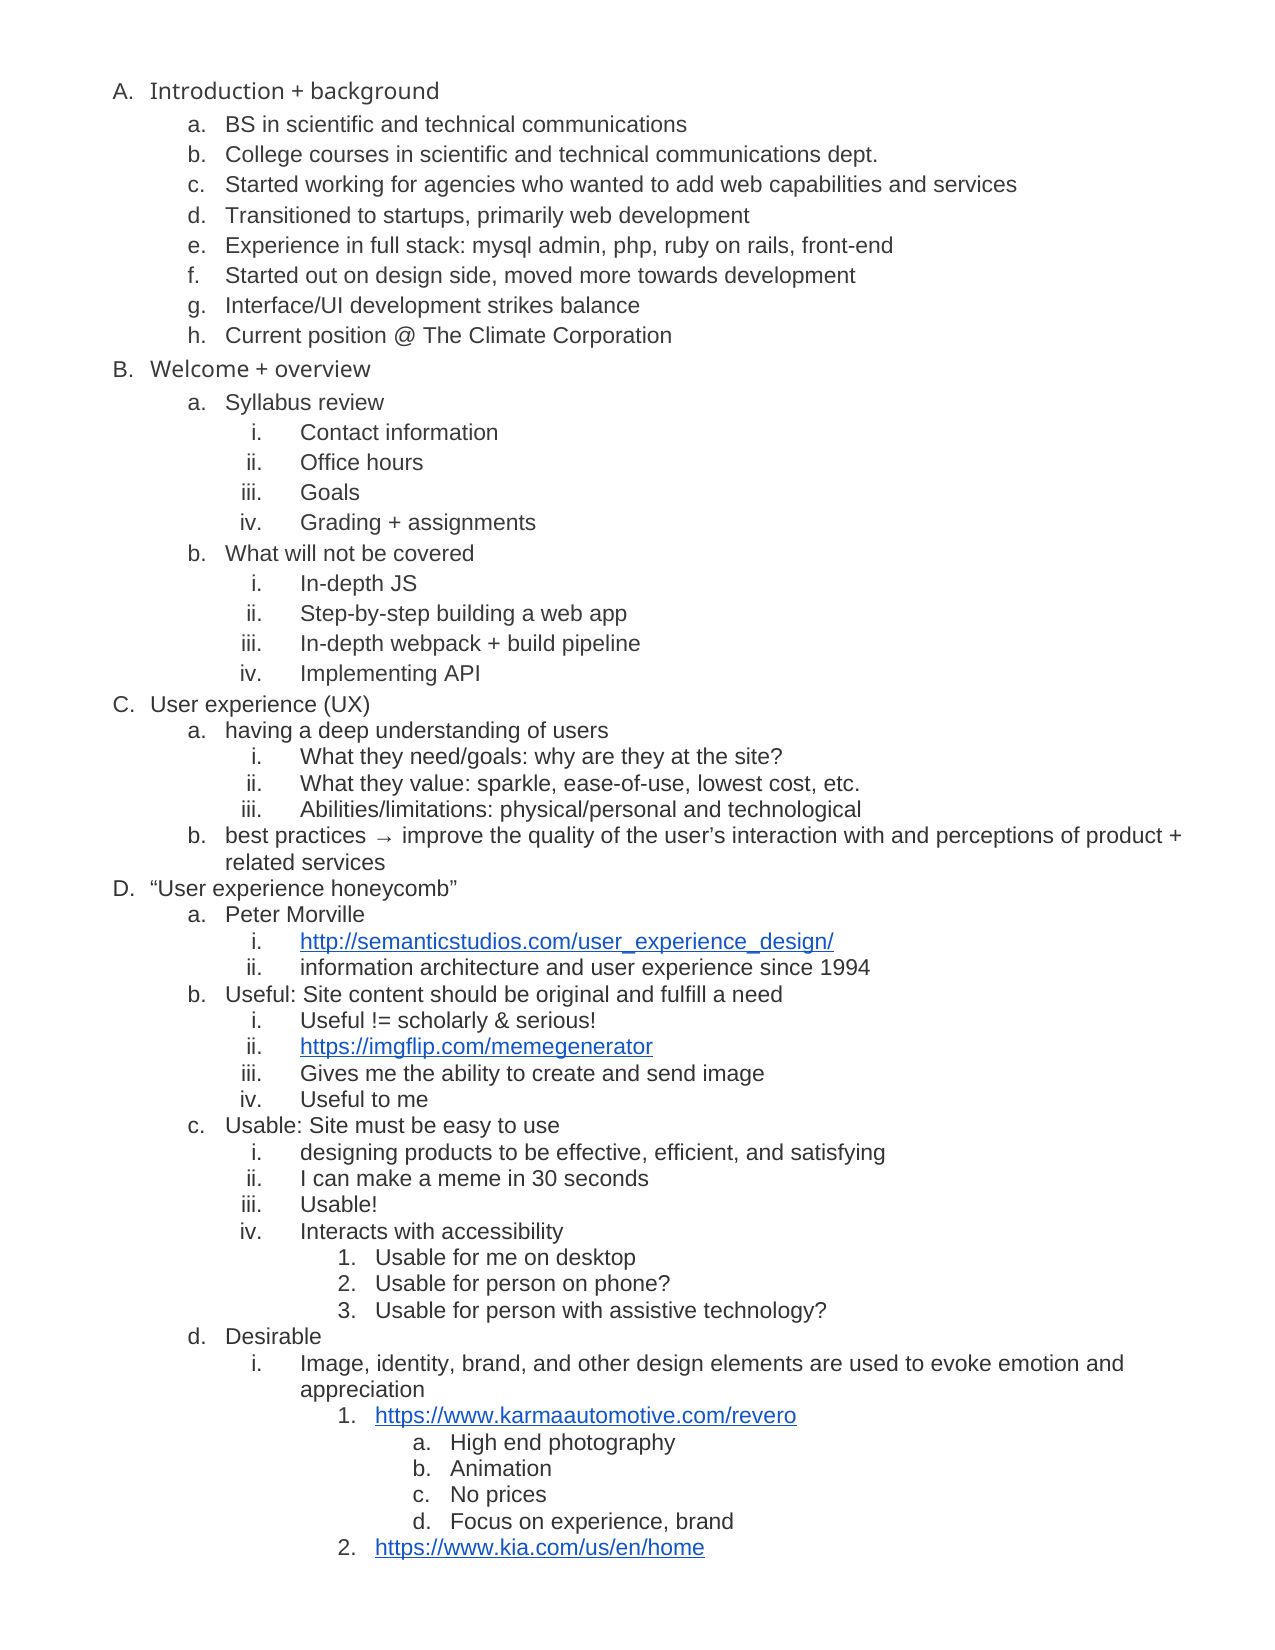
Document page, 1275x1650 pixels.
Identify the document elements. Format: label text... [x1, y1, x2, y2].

list Focus on experience, brand [412, 1508, 1200, 1534]
list In-depth webpack + build pipeline [262, 630, 1200, 657]
list Started out on design side, moved more towards development [187, 262, 1200, 288]
list What they value: sparkle, ease-of-use, lowest cost, etc. [262, 770, 1200, 796]
list Useful != scholarly & serious! [262, 1007, 1200, 1033]
list having a deep understanding of users [187, 717, 1200, 743]
list Image, identity, brand, and other design elements are used to evoke emotion and appreciation [262, 1349, 1200, 1402]
list Abilities/limitations: physical/personal and technological [262, 796, 1200, 822]
list Transitioned to startups, primarily web development [187, 202, 1200, 228]
list Peter Morville [187, 901, 1200, 928]
list https://www.karmaautomotive.com/revero [337, 1402, 1200, 1428]
list What they need/goals: why are they at the site? [262, 743, 1200, 770]
list Useful: Site content should be original and fulfill a need [187, 981, 1200, 1007]
list Step-by-step building a web app [262, 600, 1200, 626]
list Experience in full stack: mysql admin, php, ruby on rails, front-end [187, 232, 1200, 258]
list BS in scientific and technical communications [187, 111, 1200, 137]
list Office hours [262, 449, 1200, 475]
list In-depth JS [262, 570, 1200, 596]
list http://semanticstudios.com/user_experience_design/ [262, 928, 1200, 954]
list I can make a meme in 30 seconds [262, 1165, 1200, 1191]
list Usable for me on desktop [337, 1244, 1200, 1270]
list information architecture and user experience since 1994 [262, 954, 1200, 981]
list Interacts with accessibility [262, 1218, 1200, 1244]
list Usable for person on phone? [337, 1270, 1200, 1297]
list Current position @ The Climate Corporation [187, 322, 1200, 349]
list “User experience honeycomb” [112, 875, 1200, 901]
list Usable: Site must be easy to use [187, 1112, 1200, 1139]
list Syllabus review [187, 388, 1200, 415]
list https://www.kia.com/us/en/home [337, 1534, 1200, 1560]
list User experience (UX) [112, 691, 1200, 717]
list designing products to be effective, efficient, and satisfying [262, 1139, 1200, 1165]
list https://imgflip.com/memegenerator [262, 1033, 1200, 1059]
list Goals [262, 479, 1200, 506]
list High end photography [412, 1428, 1200, 1455]
list Started working for agencies who wanted to add web capabilities and services [187, 171, 1200, 198]
list Welcome + overview [112, 353, 1200, 384]
list best practices → improve the quality of the user’s interaction with and perceptions of product + related services [187, 822, 1200, 875]
list No prices [412, 1481, 1200, 1508]
list Usable! [262, 1191, 1200, 1218]
list Usable for person with assistive technology? [337, 1297, 1200, 1323]
list Interface/UI development strikes balance [187, 292, 1200, 318]
list Implementing API [262, 660, 1200, 687]
list Grading + assignments [262, 509, 1200, 536]
list Desirable [187, 1323, 1200, 1349]
list Contact information [262, 419, 1200, 445]
list Introduction + background [112, 75, 1200, 106]
list Animation [412, 1455, 1200, 1481]
list Useful to me [262, 1086, 1200, 1112]
list What will not be covered [187, 539, 1200, 566]
list College courses in scientific and technical communications dept. [187, 141, 1200, 167]
list Gives me the ability to create and send image [262, 1059, 1200, 1086]
